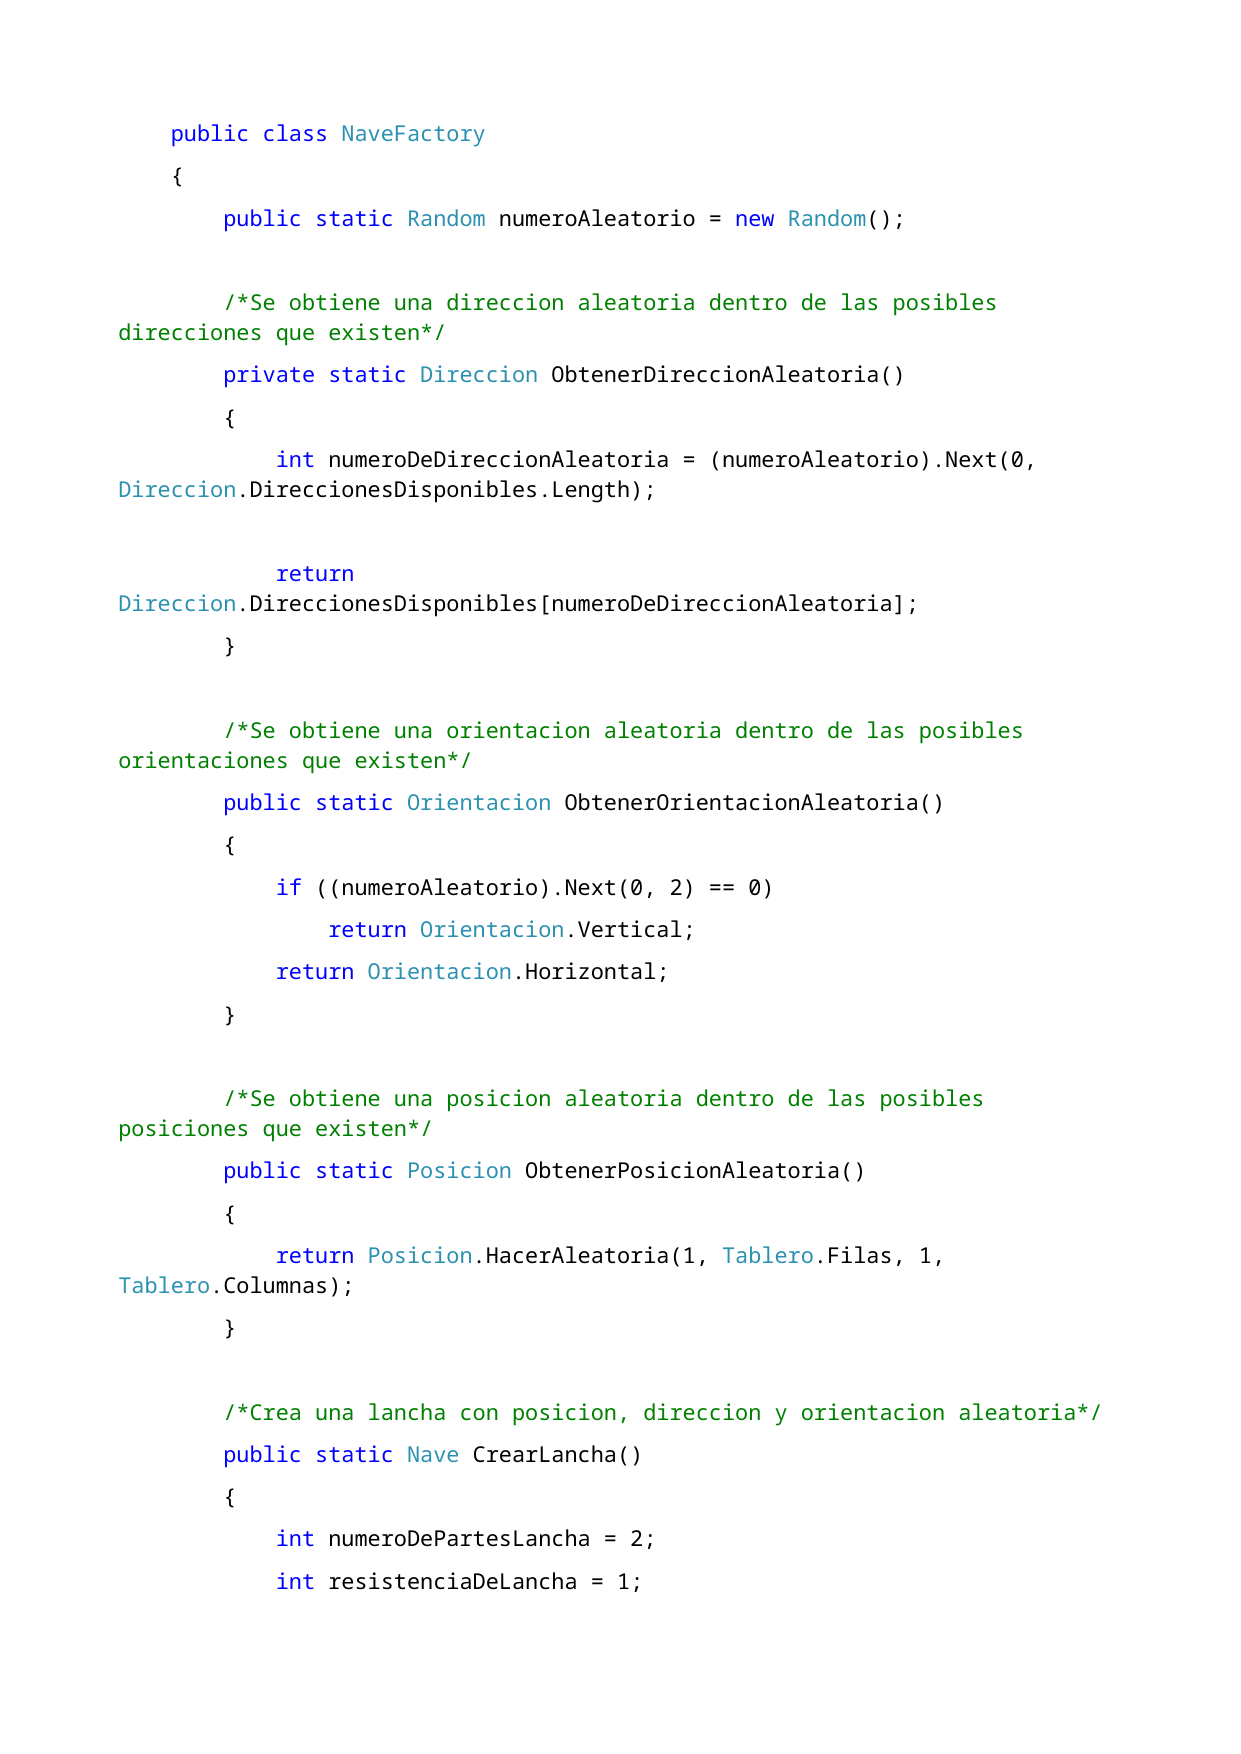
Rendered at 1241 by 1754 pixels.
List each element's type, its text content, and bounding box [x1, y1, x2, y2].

text /*Crea una lancha con posicion, direccion y orientacion aleatoria*/ [118, 1396, 1122, 1426]
text private static Direccion ObtenerDireccionAleatoria() [118, 359, 1122, 389]
text } [118, 998, 1122, 1028]
text public static Nave CrearLancha() [118, 1439, 1122, 1468]
text { [118, 402, 1122, 431]
text public static Posicion ObtenerPosicionAleatoria() [118, 1155, 1122, 1185]
text { [118, 1197, 1122, 1227]
text if ((numeroAleatorio).Next(0, 2) == 0) [118, 872, 1122, 901]
text } [118, 630, 1122, 660]
text int numeroDeDireccionAleatoria = (numeroAleatorio).Next(0, Direccion.DireccionesDisponibles.Length); [118, 444, 1122, 503]
text /*Se obtiene una direccion aleatoria dentro de las posibles direcciones que existen*/ [118, 287, 1122, 347]
text public class NaveFactory [118, 118, 1122, 148]
text { [118, 829, 1122, 859]
text int resistenciaDeLancha = 1; [118, 1566, 1122, 1595]
text /*Se obtiene una orientacion aleatoria dentro de las posibles orientaciones que existen*/ [118, 715, 1122, 774]
text return Direccion.DireccionesDisponibles[numeroDeDireccionAleatoria]; [118, 558, 1122, 618]
text public static Random numeroAleatorio = new Random(); [118, 203, 1122, 232]
text public static Orientacion ObtenerOrientacionAleatoria() [118, 787, 1122, 817]
text int numeroDePartesLancha = 2; [118, 1523, 1122, 1553]
text { [118, 160, 1122, 190]
text } [118, 1312, 1122, 1342]
text return Orientacion.Vertical; [118, 914, 1122, 944]
text return Orientacion.Horizontal; [118, 956, 1122, 986]
text return Posicion.HacerAleatoria(1, Tablero.Filas, 1, Tablero.Columnas); [118, 1240, 1122, 1299]
text /*Se obtiene una posicion aleatoria dentro de las posibles posiciones que existen*/ [118, 1083, 1122, 1143]
text { [118, 1481, 1122, 1511]
